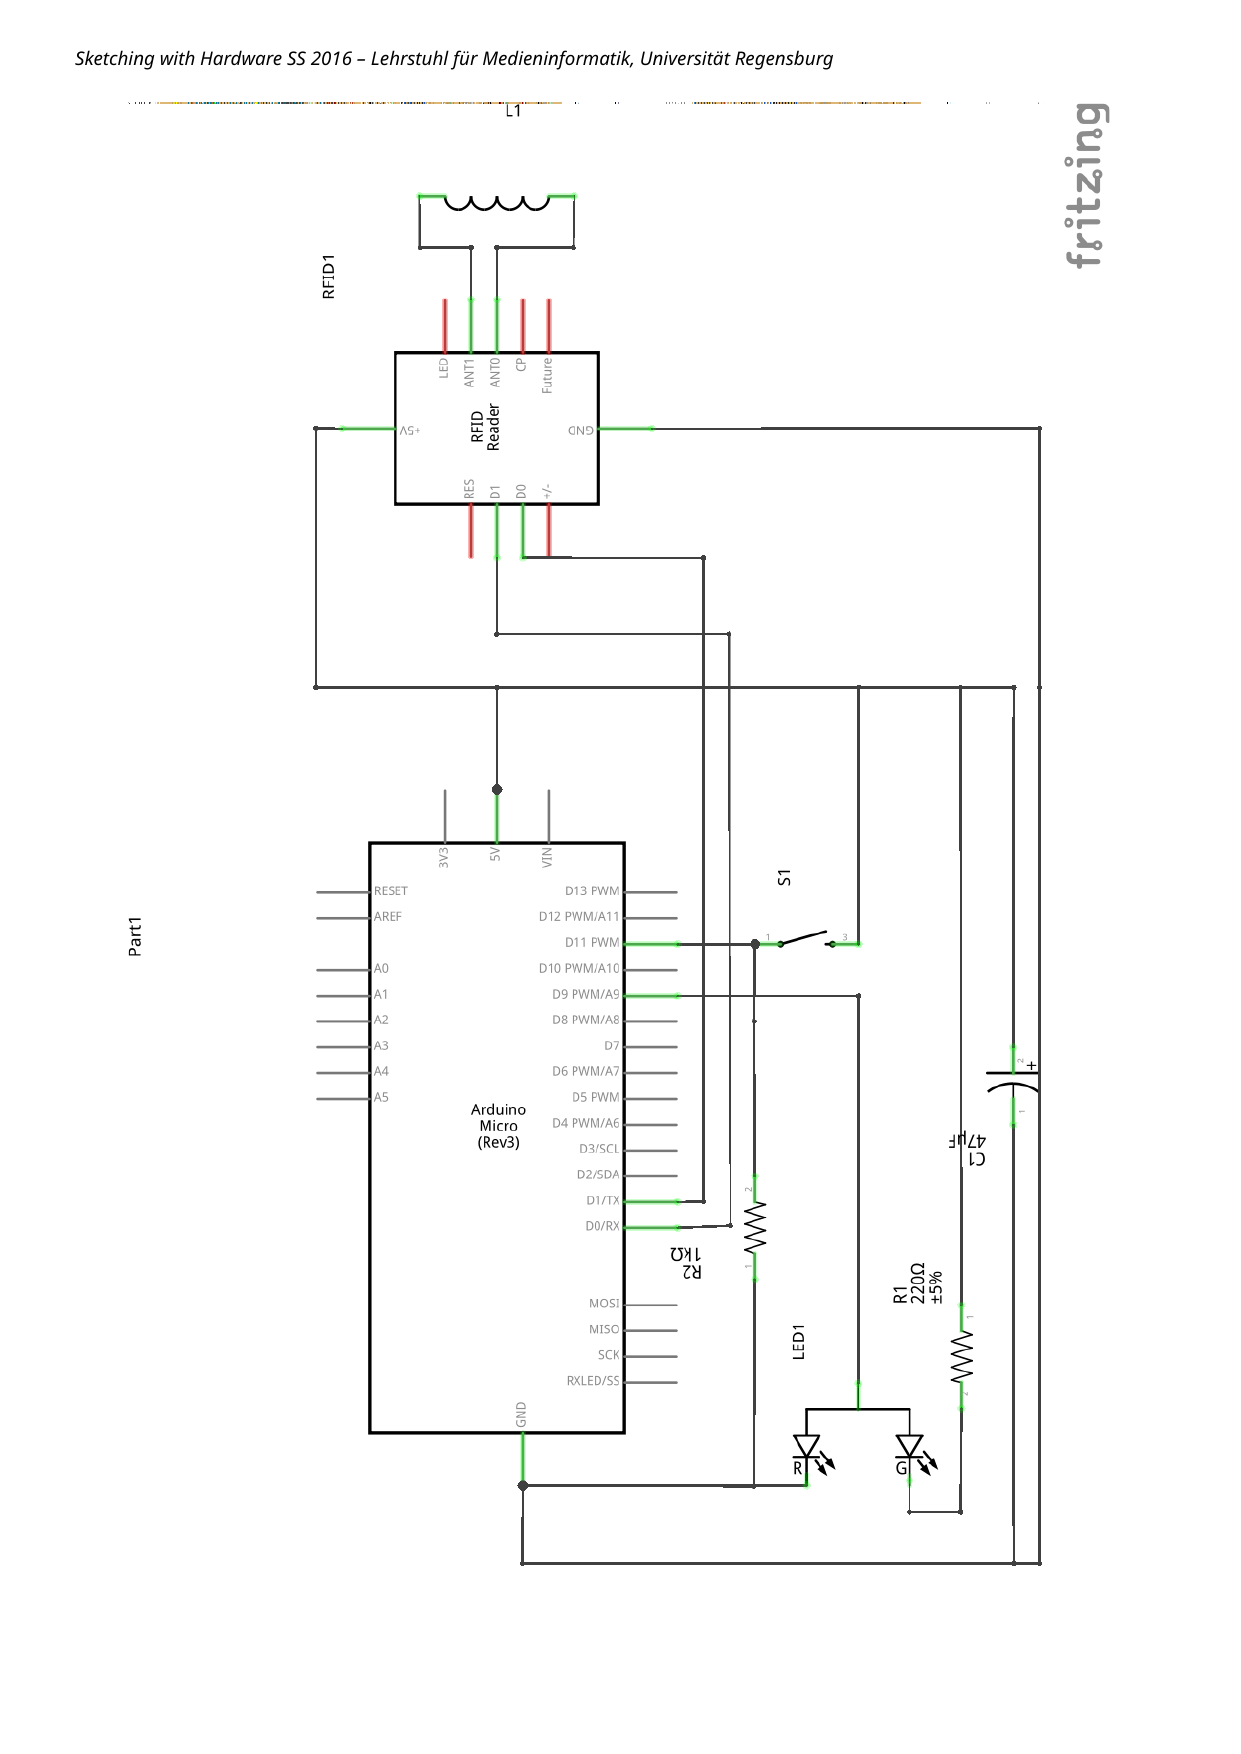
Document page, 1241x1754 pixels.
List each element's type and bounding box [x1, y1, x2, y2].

picture [128, 102, 1110, 1568]
